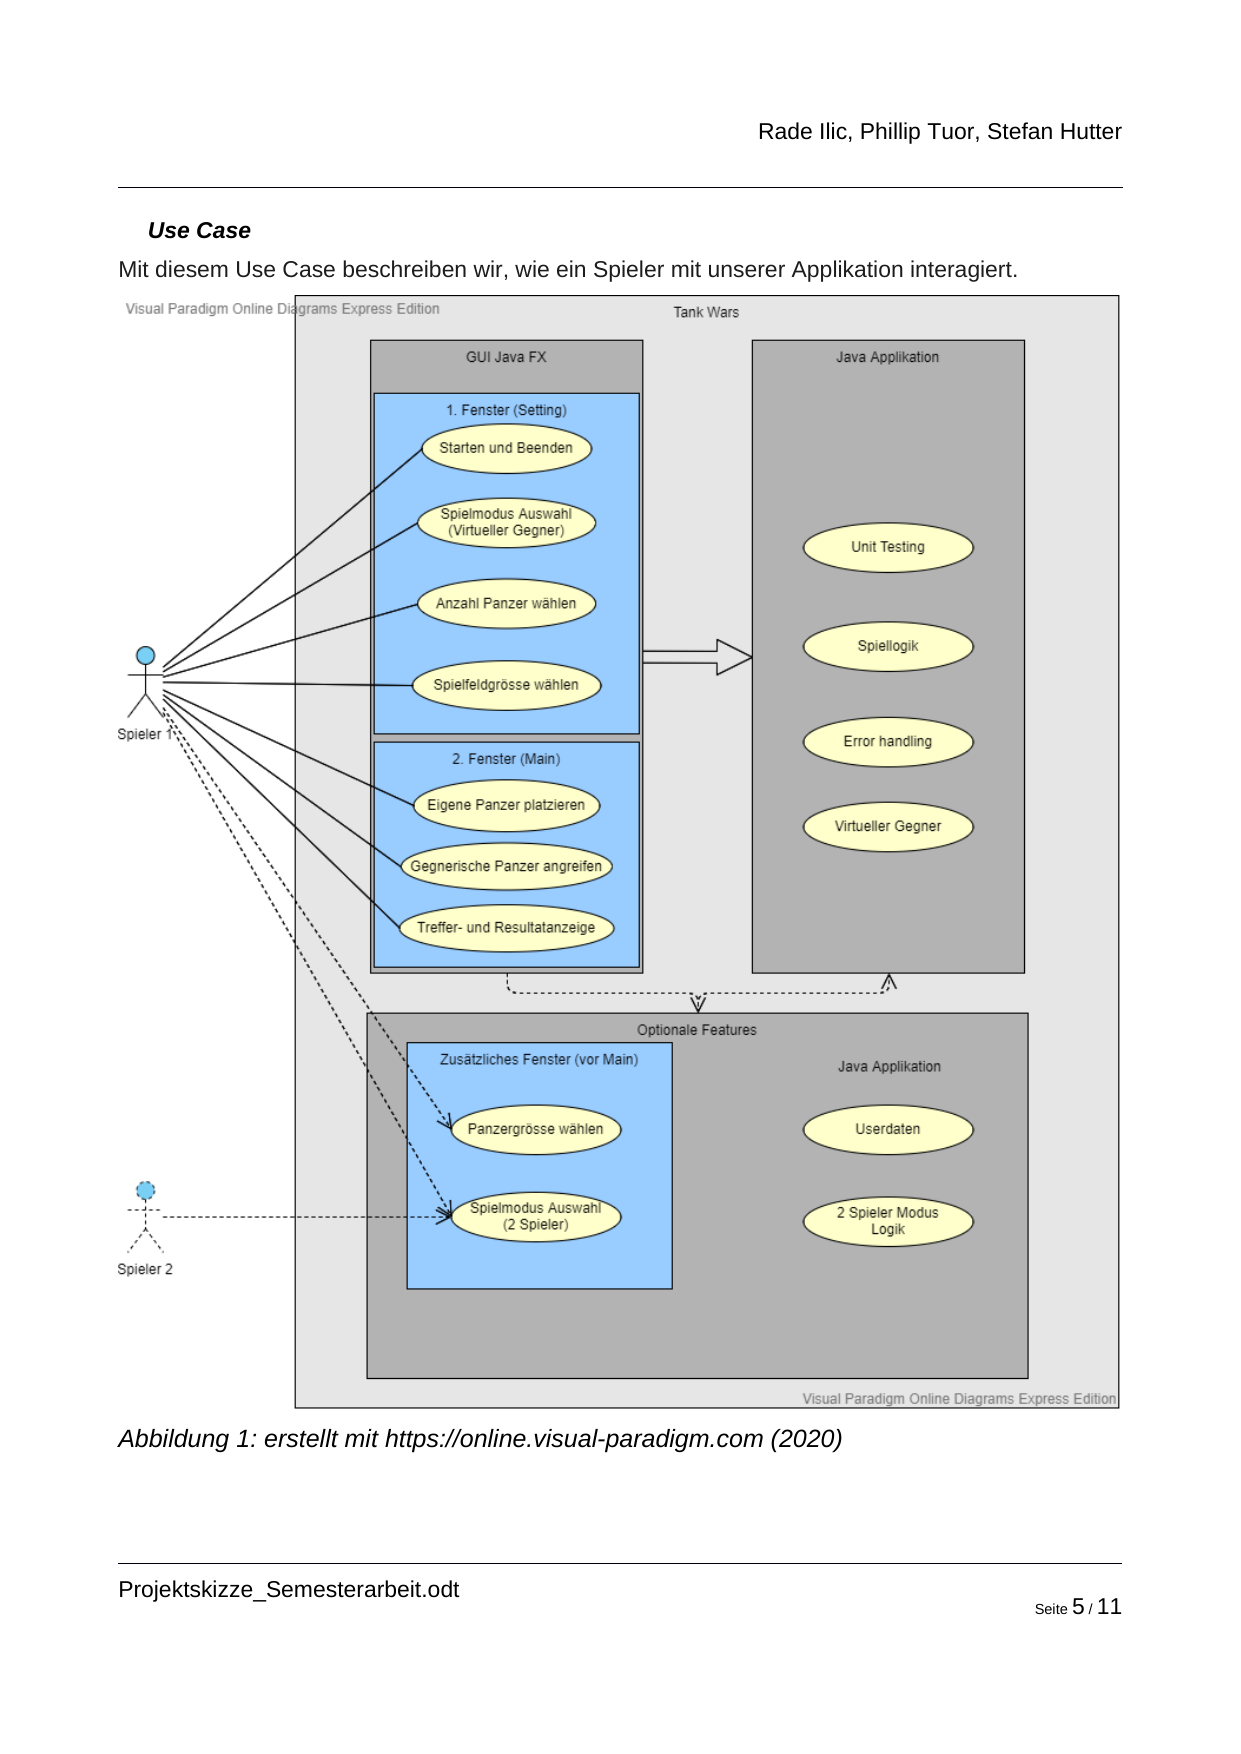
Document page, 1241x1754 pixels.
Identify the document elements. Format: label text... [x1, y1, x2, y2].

text Mit diesem Use Case beschreiben wir, wie ein Spieler mit unserer Applikation interagiert. [118, 256, 1122, 282]
text Use Case [118, 217, 1122, 243]
text Abbildung 1: erstellt mit https://online.visual-paradigm.com (2020) [118, 1411, 1122, 1453]
picture [118, 295, 1123, 1411]
